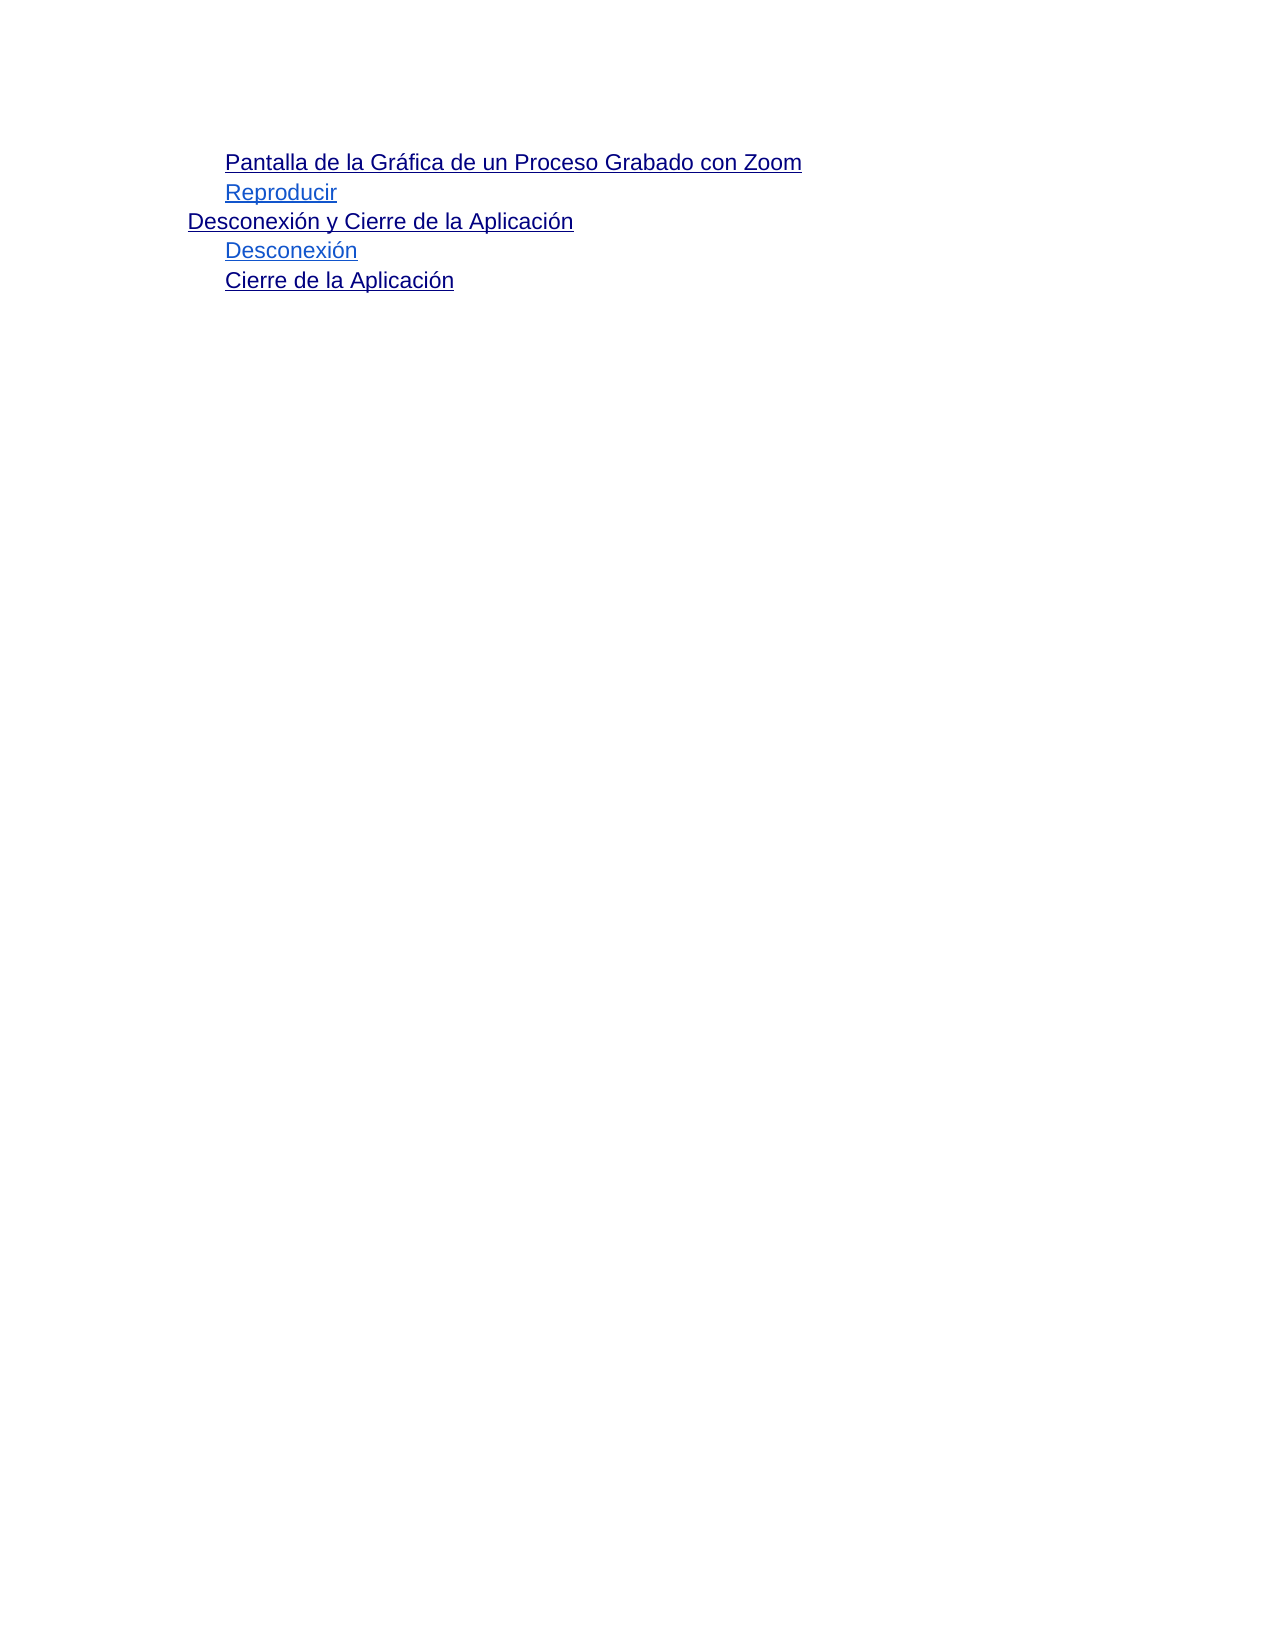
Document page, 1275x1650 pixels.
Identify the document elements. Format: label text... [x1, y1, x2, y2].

text Pantalla de la Gráfica de un Proceso Grabado con Zoom [225, 150, 1125, 176]
text Desconexión [225, 238, 1125, 264]
text Desconexión y Cierre de la Aplicación [187, 209, 1125, 234]
text Reproducir [225, 179, 1125, 205]
text Cierre de la Aplicación [225, 267, 1125, 293]
